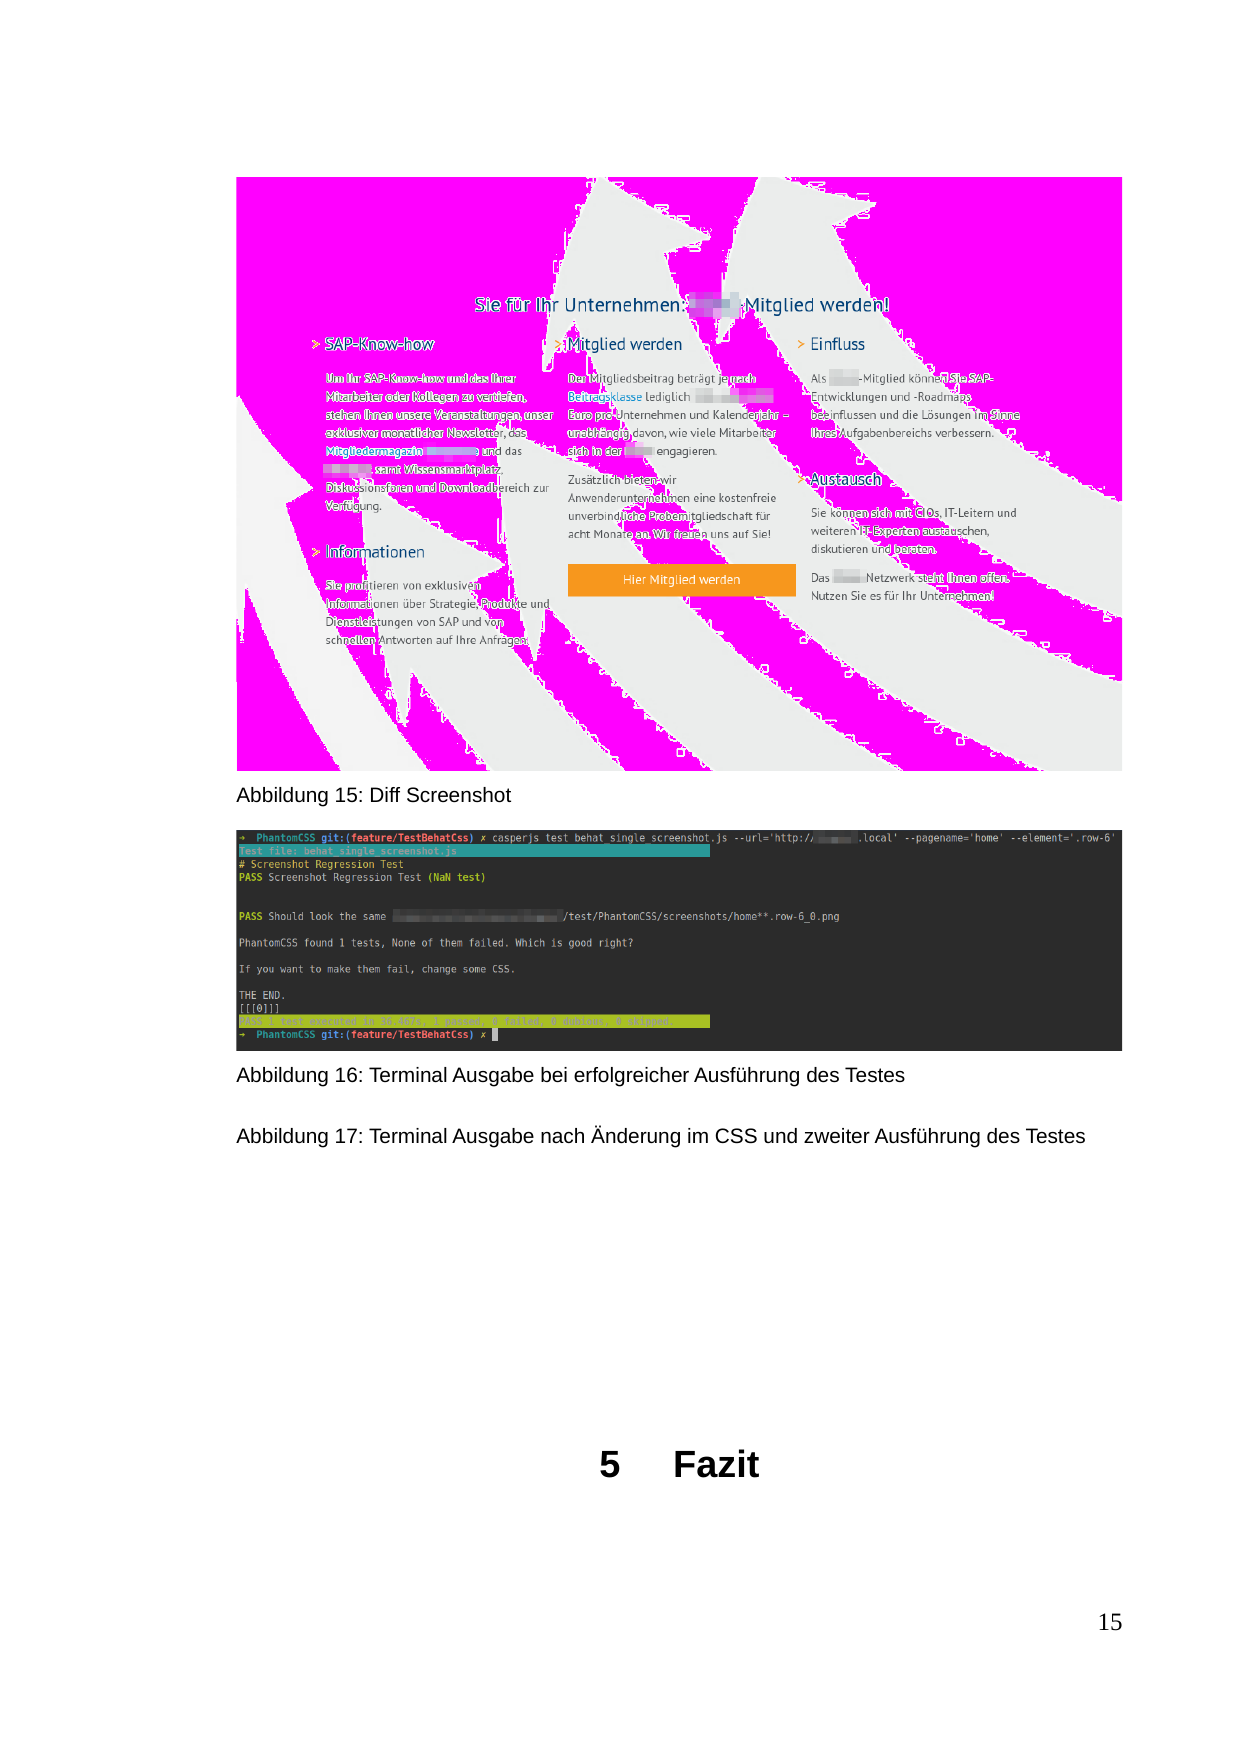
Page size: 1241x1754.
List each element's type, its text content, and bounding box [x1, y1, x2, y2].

picture [236, 177, 1123, 771]
text Abbildung 16: Terminal Ausgabe bei erfolgreicher Ausführung des Testes [236, 1051, 1122, 1087]
text Abbildung 17: Terminal Ausgabe nach Änderung im CSS und zweiter Ausführung des Testes [236, 1124, 1122, 1148]
subtitle Fazit [236, 1442, 1122, 1486]
picture [236, 830, 1123, 1051]
text Abbildung 15: Diff Screenshot [236, 771, 1122, 806]
